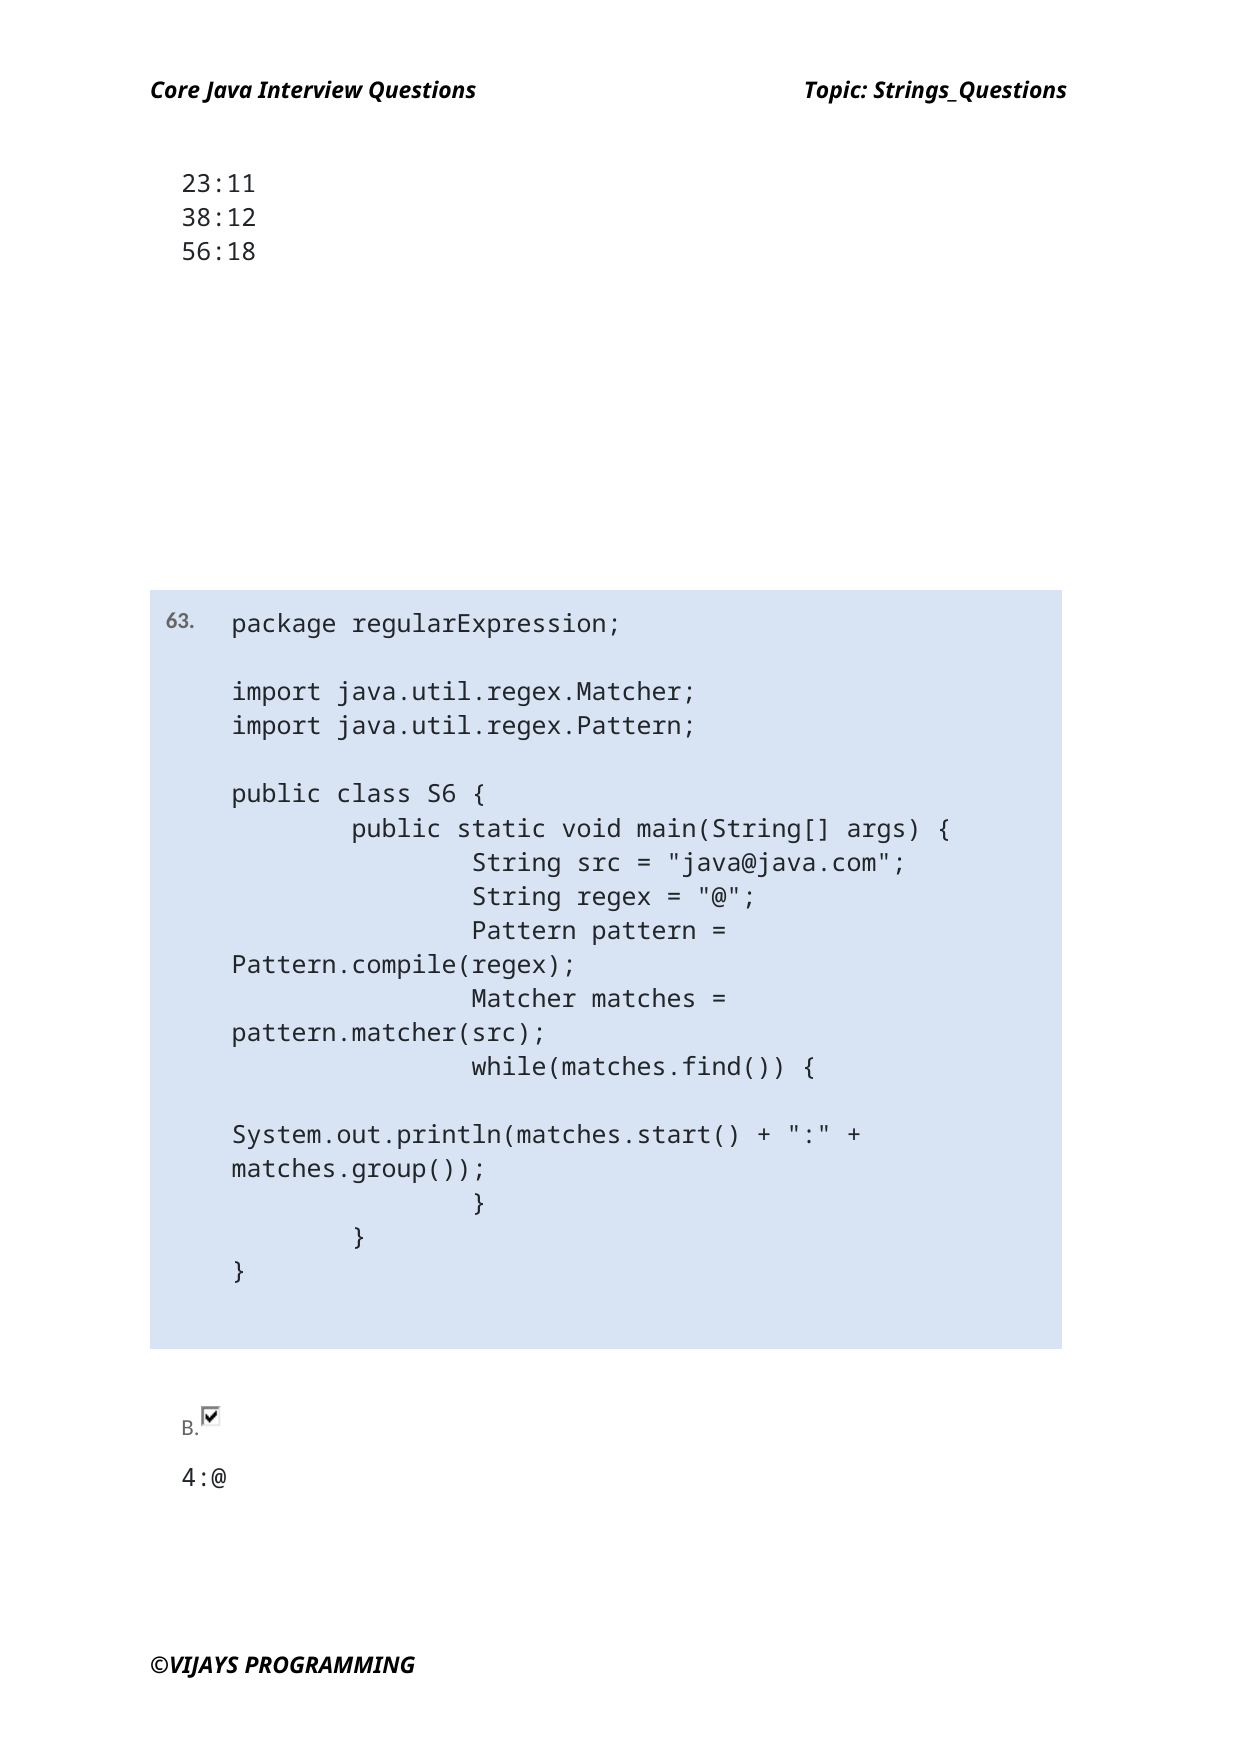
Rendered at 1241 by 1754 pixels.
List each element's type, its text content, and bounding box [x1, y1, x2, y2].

table_header [181, 472, 250, 574]
table_header [181, 1365, 429, 1399]
table_header 63. [150, 590, 216, 1349]
table_header 23:11 38:12 56:18 [181, 166, 264, 370]
table_header package regularExpression; import java.util.regex.Matcher; import java.util.regex.Pattern; public class S6 { public static void main(String[] args) { String src = "java@java.com"; String regex = "@"; Pattern pattern = Pattern.compile(regex); Matcher matches = pattern.matcher(src); while(matches.find()) { System.out.println(matches.start() + ":" + matches.group()); } } } [216, 590, 1062, 1349]
table_cell [150, 150, 1090, 590]
table_header B. 4:@ [181, 1399, 242, 1562]
table_cell [150, 1350, 1090, 1578]
table_header [181, 370, 429, 472]
table_header [1062, 590, 1090, 1349]
